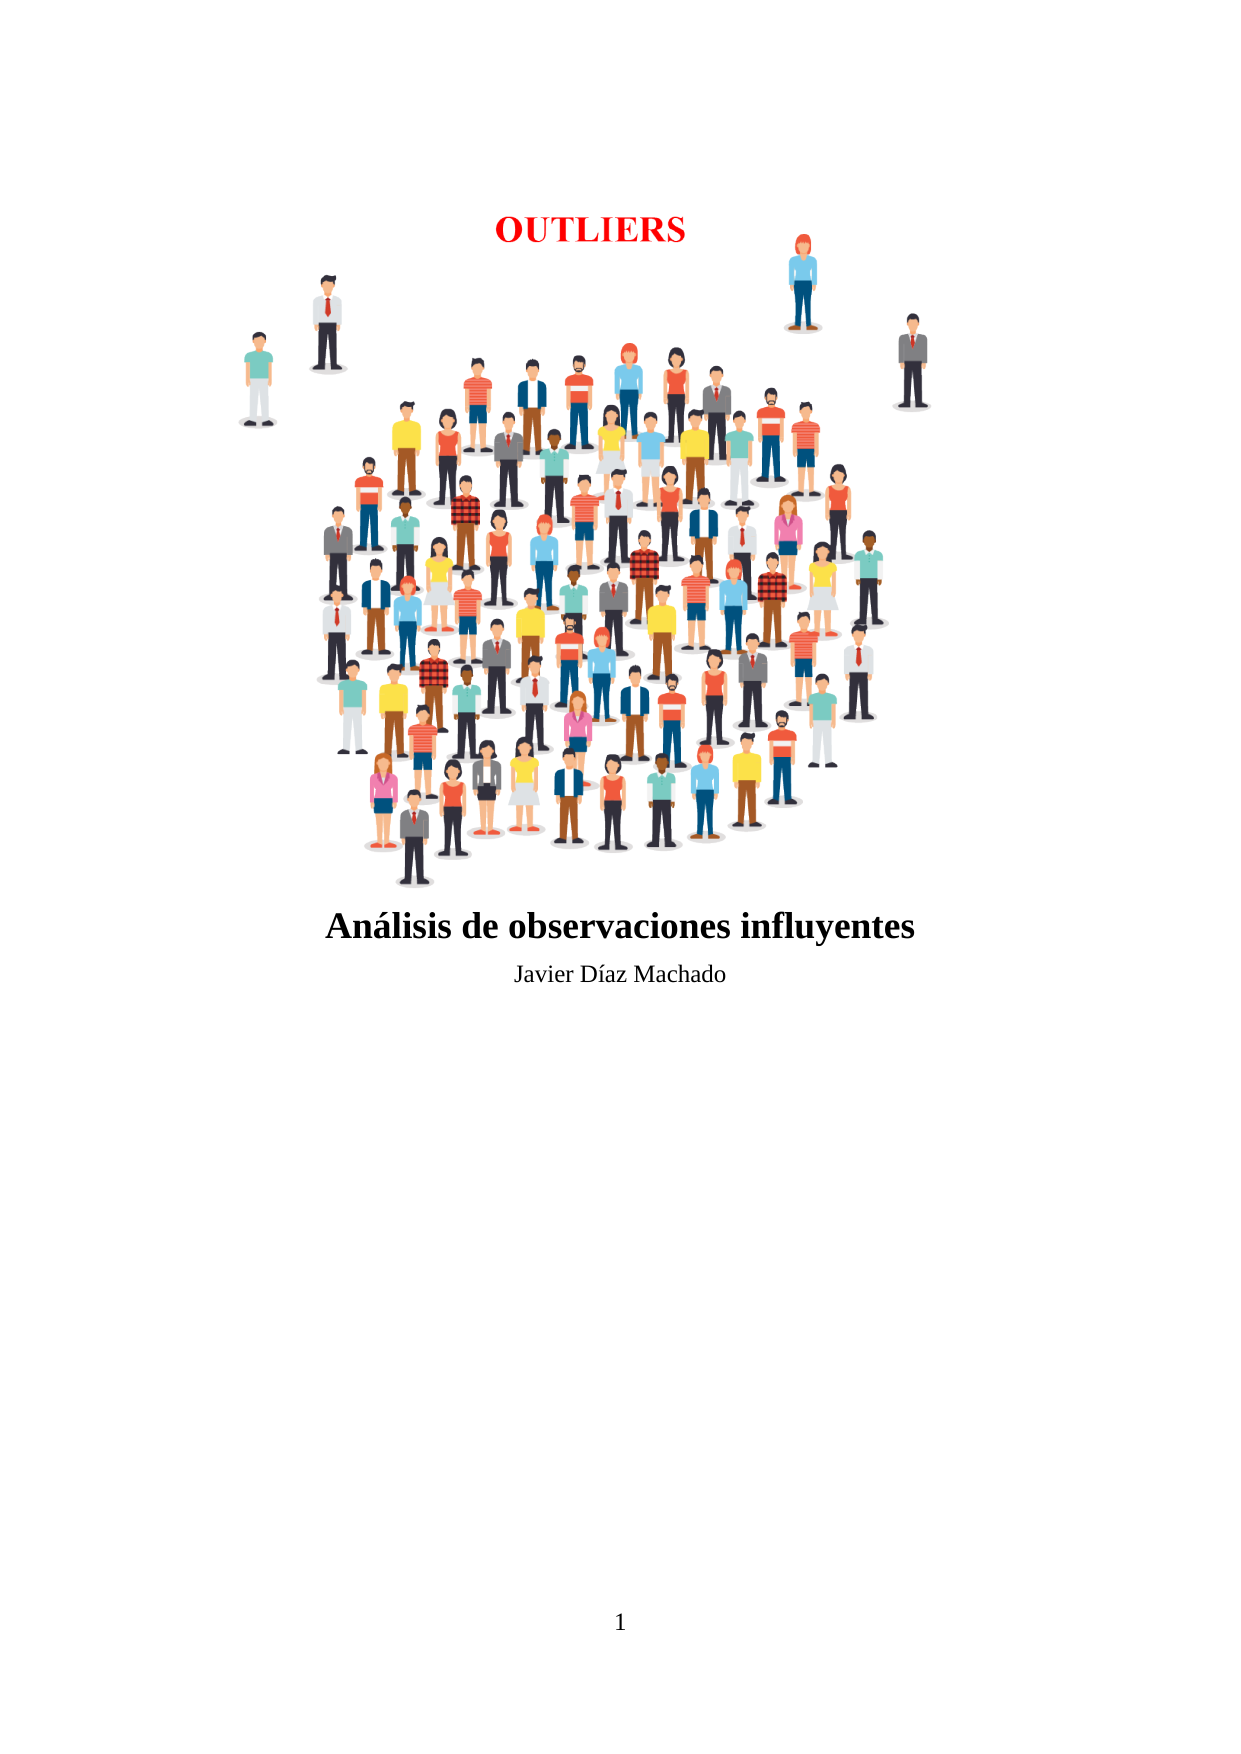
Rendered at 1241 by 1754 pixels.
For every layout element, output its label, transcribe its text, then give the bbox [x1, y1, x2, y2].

picture [202, 196, 978, 895]
subtitle Análisis de observaciones influyentes [118, 903, 1122, 947]
text Javier Díaz Machado [118, 959, 1122, 988]
